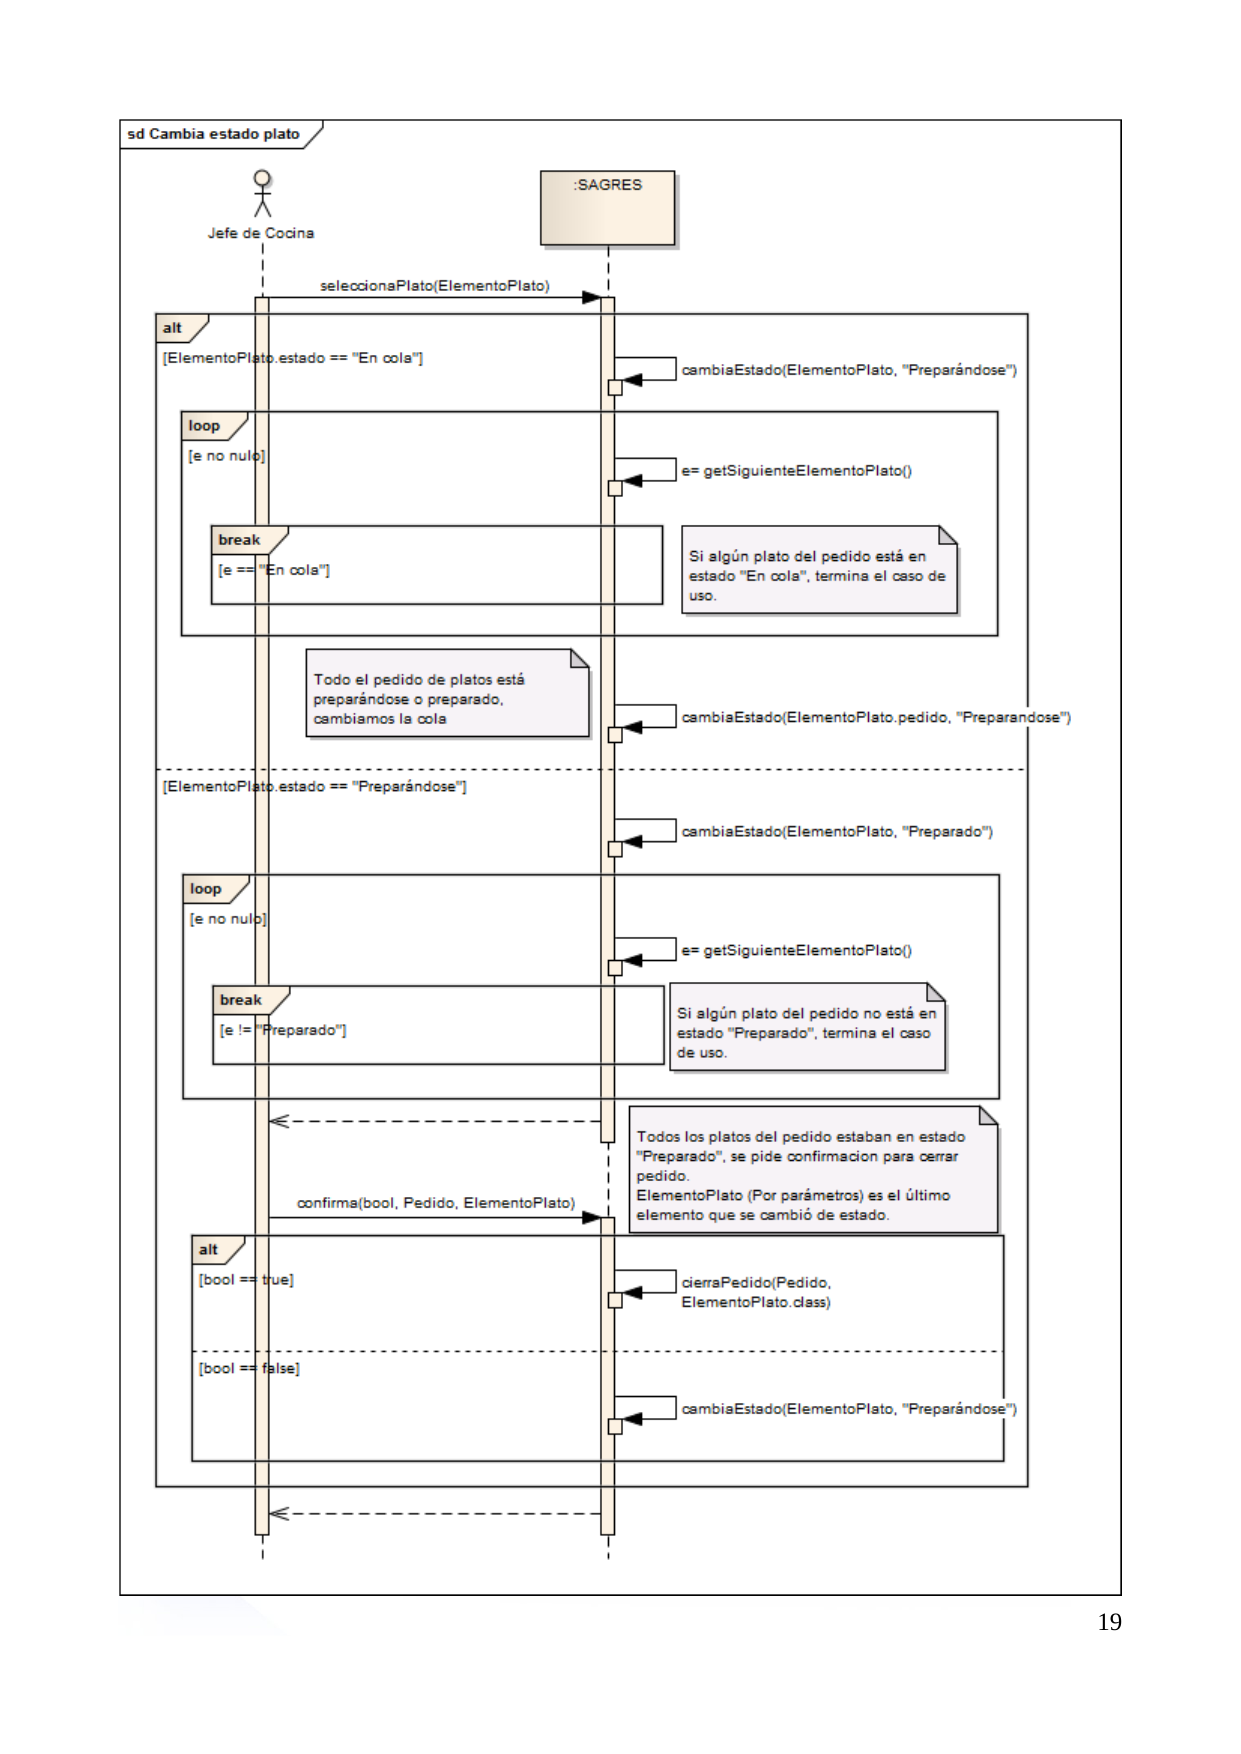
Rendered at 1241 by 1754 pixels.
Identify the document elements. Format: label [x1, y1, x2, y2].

picture [118, 118, 1122, 1636]
